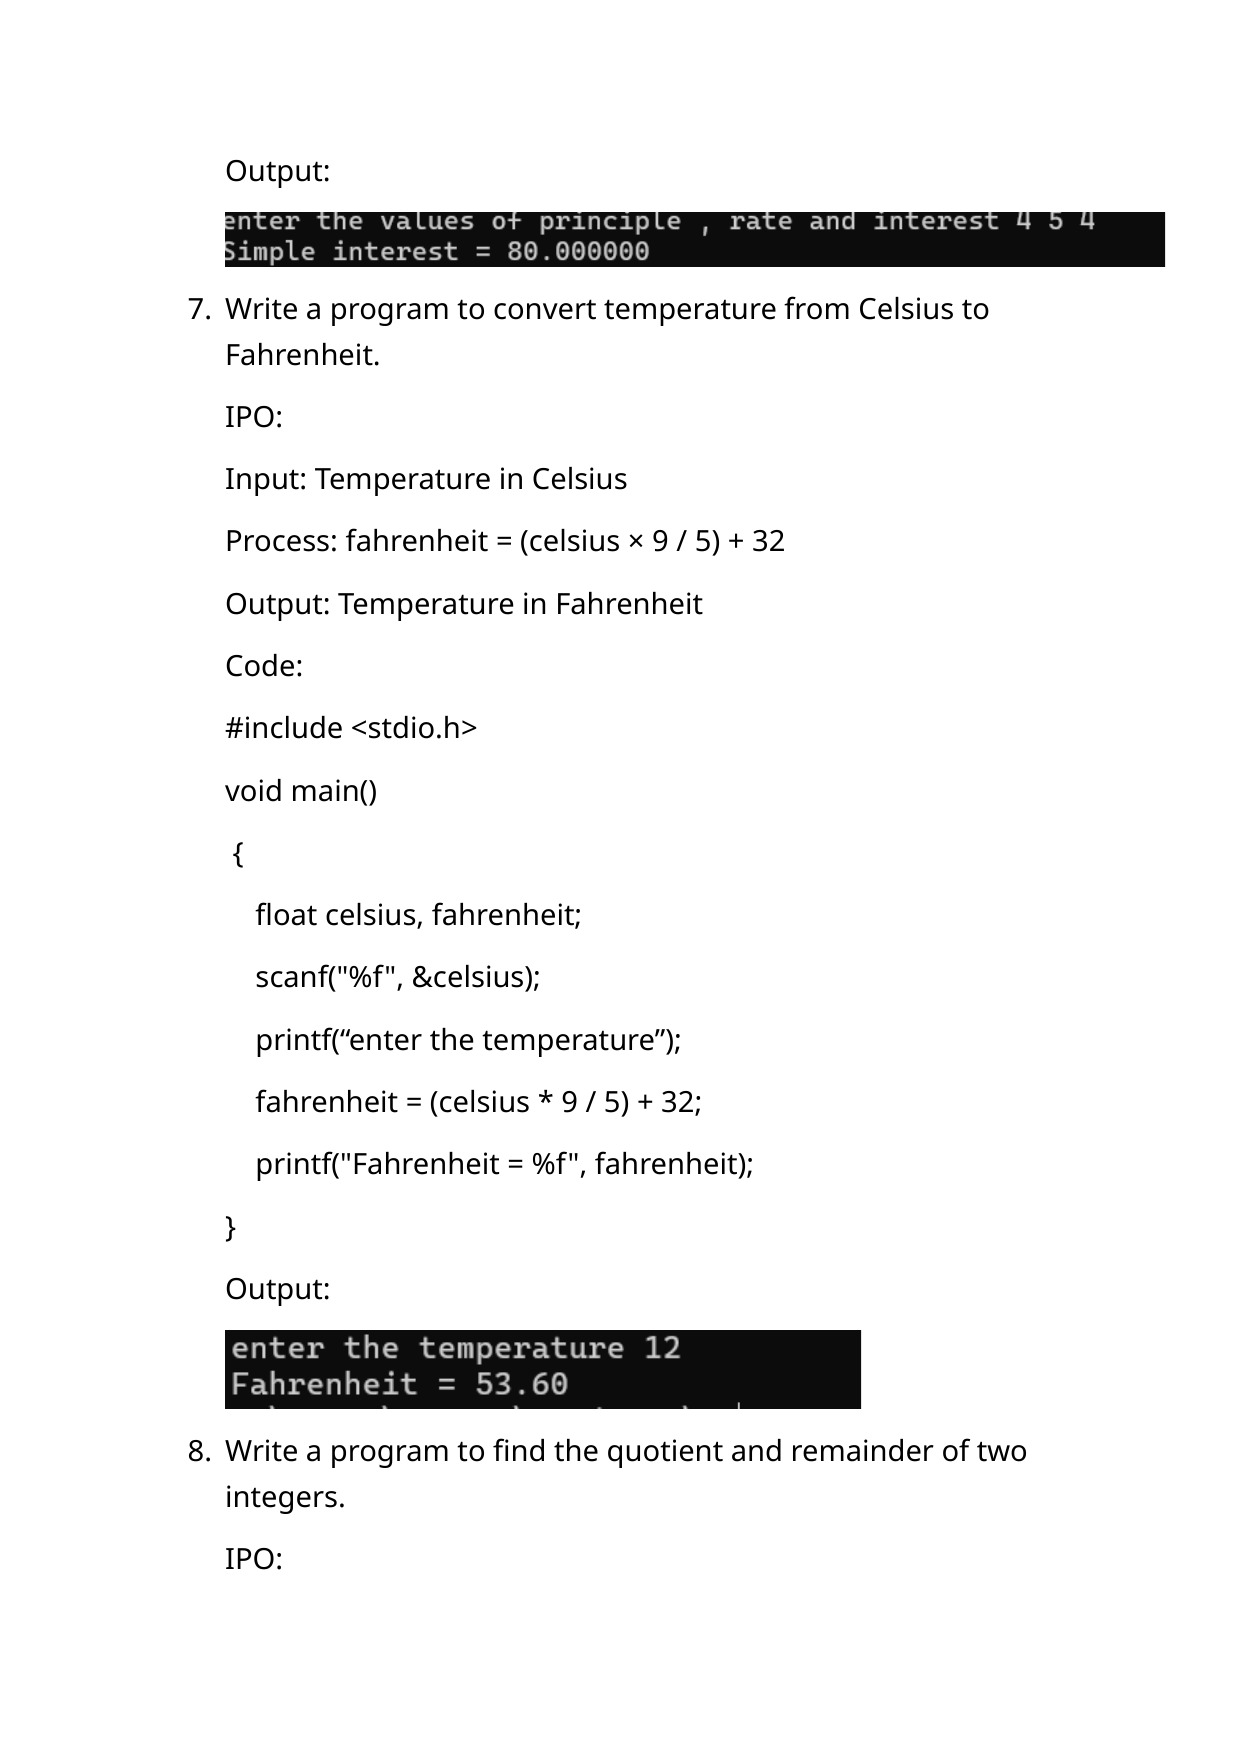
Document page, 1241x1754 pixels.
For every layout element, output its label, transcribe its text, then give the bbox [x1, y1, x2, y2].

list Input: Temperature in Celsius [225, 458, 1090, 498]
list #include <stdio.h> [225, 708, 1090, 747]
list Code: [225, 645, 1090, 685]
list scanf("%f", &celsius); [225, 957, 1090, 996]
list Write a program to convert temperature from Celsius to Fahrenheit. [187, 288, 1090, 373]
list IPO: [225, 396, 1090, 436]
list Process: fahrenheit = (celsius × 9 / 5) + 32 [225, 521, 1090, 560]
list float celsius, fahrenheit; [225, 894, 1090, 934]
picture [225, 212, 1166, 267]
list fahrenheit = (celsius * 9 / 5) + 32; [225, 1081, 1090, 1121]
list } [225, 1206, 1090, 1246]
list void main() [225, 770, 1090, 809]
list printf(“enter the temperature”); [225, 1019, 1090, 1059]
list Output: [225, 1268, 1090, 1308]
list IPO: [225, 1538, 1090, 1578]
list Output: Temperature in Fahrenheit [225, 583, 1090, 623]
list printf("Fahrenheit = %f", fahrenheit); [225, 1144, 1090, 1183]
list Output: [225, 150, 1090, 190]
list { [225, 832, 1090, 872]
list Write a program to find the quotient and remainder of two integers. [187, 1430, 1090, 1516]
picture [225, 1330, 862, 1409]
